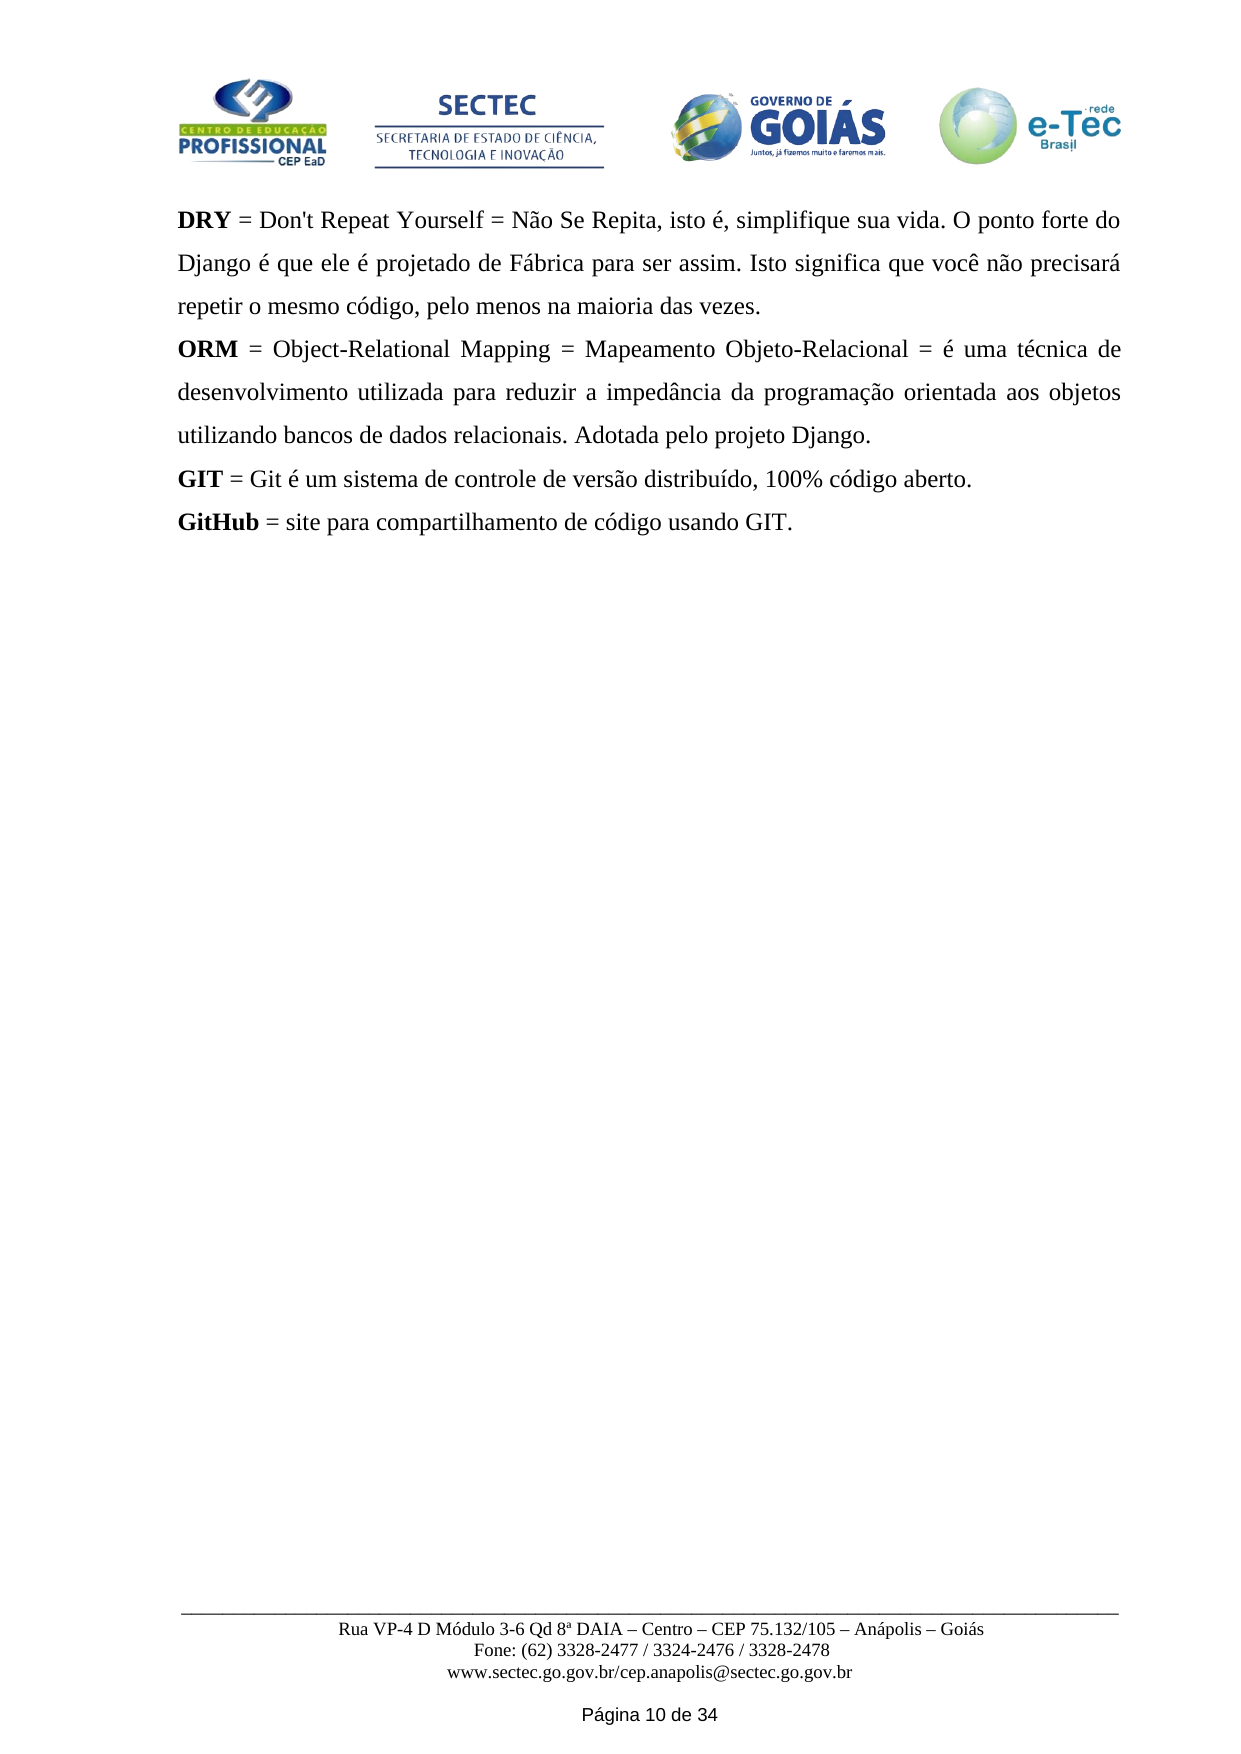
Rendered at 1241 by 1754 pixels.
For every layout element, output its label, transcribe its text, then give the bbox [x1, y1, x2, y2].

text DRY = Don't Repeat Yourself = Não Se Repita, isto é, simplifique sua vida. O ponto forte do Django é que ele é projetado de Fábrica para ser assim. Isto significa que você não precisará repetir o mesmo código, pelo menos na maioria das vezes. [177, 205, 1122, 320]
text GitHub = site para compartilhamento de código usando GIT. [177, 507, 1122, 536]
text ORM = Object-Relational Mapping = Mapeamento Objeto-Relacional = é uma técnica de desenvolvimento utilizada para reduzir a impedância da programação orientada aos objetos utilizando bancos de dados relacionais. Adotada pelo projeto Django. [177, 334, 1122, 449]
picture [177, 75, 1123, 176]
text GIT = Git é um sistema de controle de versão distribuído, 100% código aberto. [177, 464, 1122, 492]
